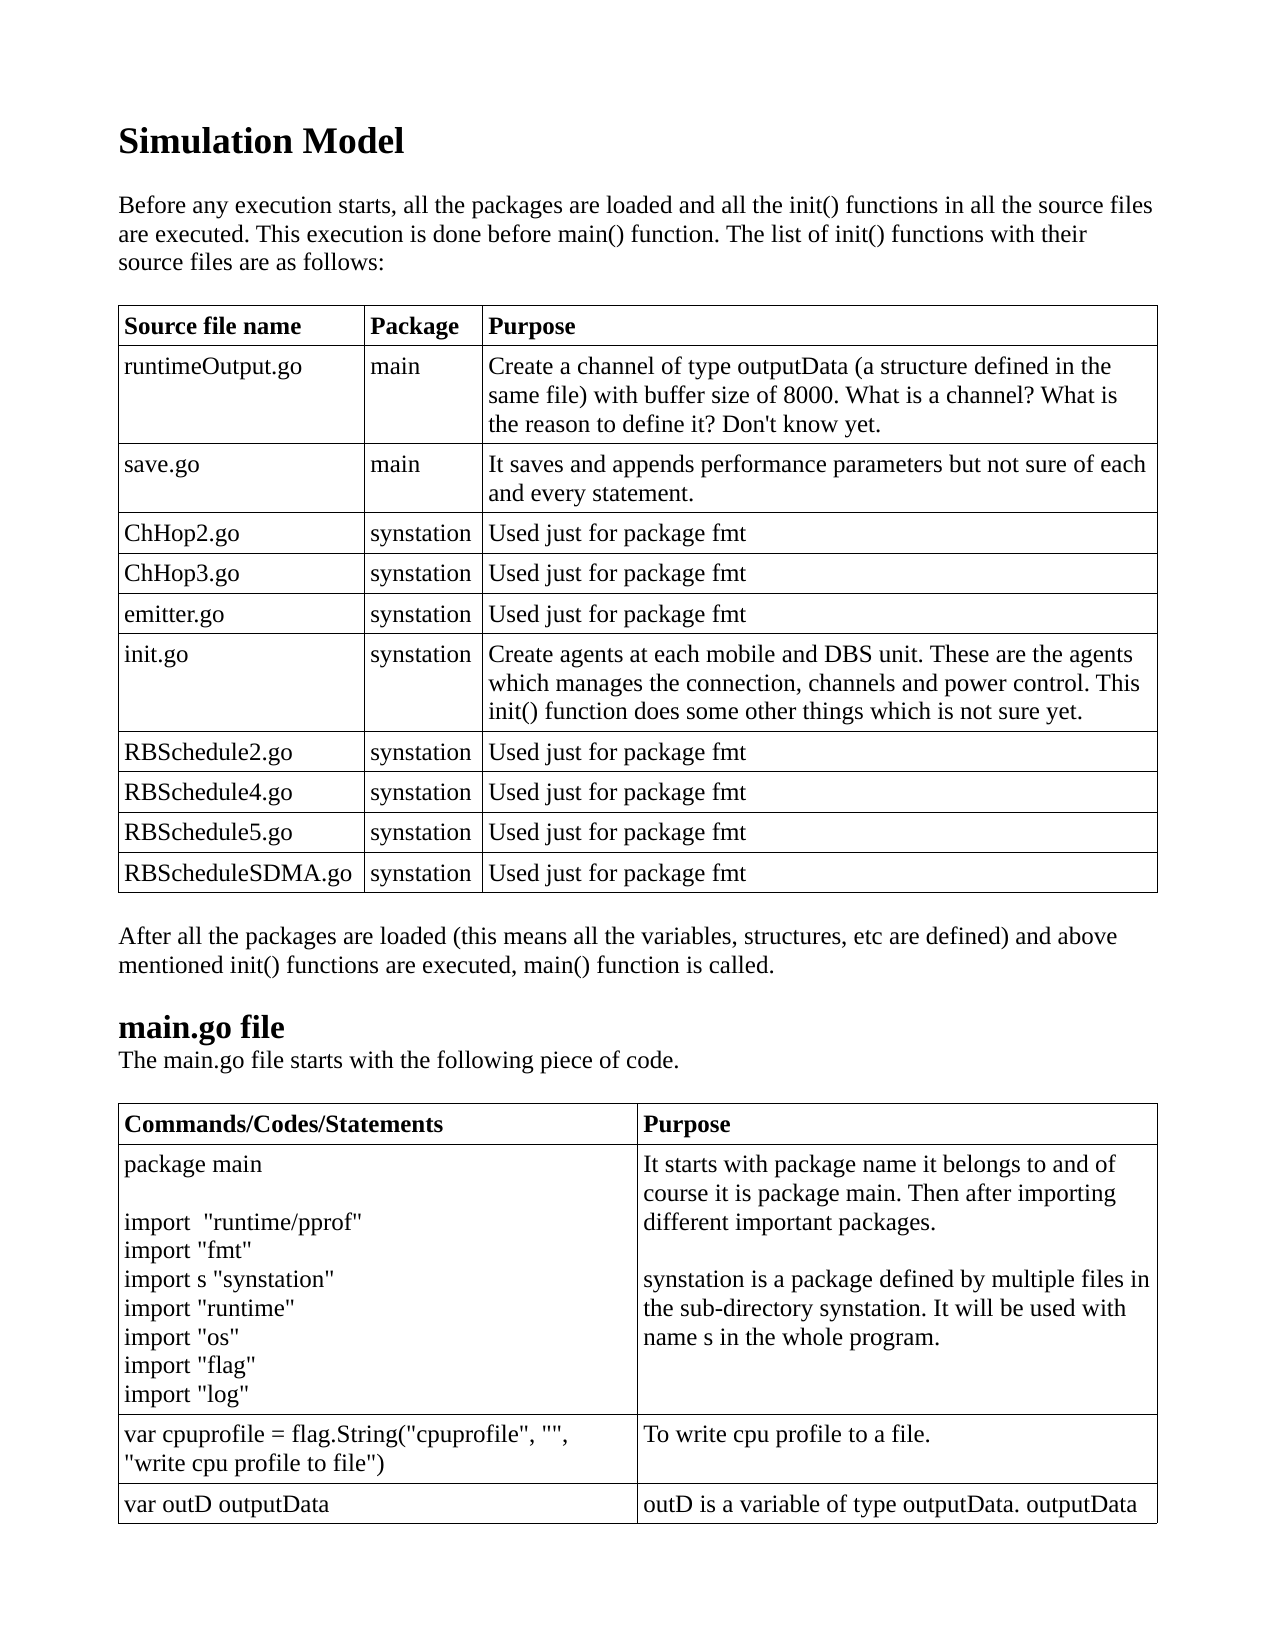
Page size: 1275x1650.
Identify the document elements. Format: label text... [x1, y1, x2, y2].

table_cell To write cpu profile to a file. [638, 1415, 1157, 1483]
table_cell save.go [119, 444, 364, 512]
table_cell It saves and appends performance parameters but not sure of each and every statement. [483, 444, 1157, 512]
table_cell Used just for package fmt [483, 813, 1157, 852]
table_cell var cpuprofile = flag.String("cpuprofile", "", "write cpu profile to file") [119, 1415, 637, 1483]
table_cell main [365, 346, 482, 443]
table_cell ChHop2.go [119, 513, 364, 552]
table_cell synstation [365, 732, 482, 771]
table_cell main [365, 444, 482, 512]
text After all the packages are loaded (this means all the variables, structures, etc are defined) and above mentioned init() functions are executed, main() function is called. [118, 921, 1157, 978]
table_cell emitter.go [119, 594, 364, 633]
table_header Commands/Codes/Statements [119, 1104, 637, 1143]
table_cell Used just for package fmt [483, 853, 1157, 892]
table_cell Used just for package fmt [483, 594, 1157, 633]
text The main.go file starts with the following piece of code. [118, 1046, 1157, 1074]
text Simulation Model [118, 118, 1157, 161]
table_cell Used just for package fmt [483, 554, 1157, 593]
text main.go file [118, 1007, 1157, 1046]
table_cell RBSchedule4.go [119, 772, 364, 812]
table_cell runtimeOutput.go [119, 346, 364, 443]
text Before any execution starts, all the packages are loaded and all the init() functions in all the source files are executed. This execution is done before main() function. The list of init() functions with their source files are as follows: [118, 190, 1157, 276]
table_cell synstation [365, 853, 482, 892]
table_cell synstation [365, 594, 482, 633]
table_cell synstation [365, 772, 482, 812]
table_cell RBSchedule5.go [119, 813, 364, 852]
table_cell ChHop3.go [119, 554, 364, 593]
table_cell It starts with package name it belongs to and of course it is package main. Then after importing different important packages. synstation is a package defined by multiple files in the sub-directory synstation. It will be used with name s in the whole program. [638, 1145, 1157, 1414]
table_cell synstation [365, 813, 482, 852]
table_header Source file name [119, 306, 364, 345]
table_cell RBSchedule2.go [119, 732, 364, 771]
table_header Purpose [483, 306, 1157, 345]
table_cell Used just for package fmt [483, 732, 1157, 771]
table_cell RBScheduleSDMA.go [119, 853, 364, 892]
table_cell var outD outputData [119, 1484, 637, 1523]
table_cell synstation [365, 513, 482, 552]
table_cell Create agents at each mobile and DBS unit. These are the agents which manages the connection, channels and power control. This init() function does some other things which is not sure yet. [483, 634, 1157, 731]
table_cell Create a channel of type outputData (a structure defined in the same file) with buffer size of 8000. What is a channel? What is the reason to define it? Don't know yet. [483, 346, 1157, 443]
table_cell synstation [365, 634, 482, 731]
table_cell Used just for package fmt [483, 513, 1157, 552]
table_cell init.go [119, 634, 364, 731]
table_cell package main import "runtime/pprof" import "fmt" import s "synstation" import "runtime" import "os" import "flag" import "log" [119, 1145, 637, 1414]
table_cell outD is a variable of type outputData. outputData [638, 1484, 1157, 1523]
table_cell Used just for package fmt [483, 772, 1157, 812]
table_header Purpose [638, 1104, 1157, 1143]
table_header Package [365, 306, 482, 345]
table_cell synstation [365, 554, 482, 593]
